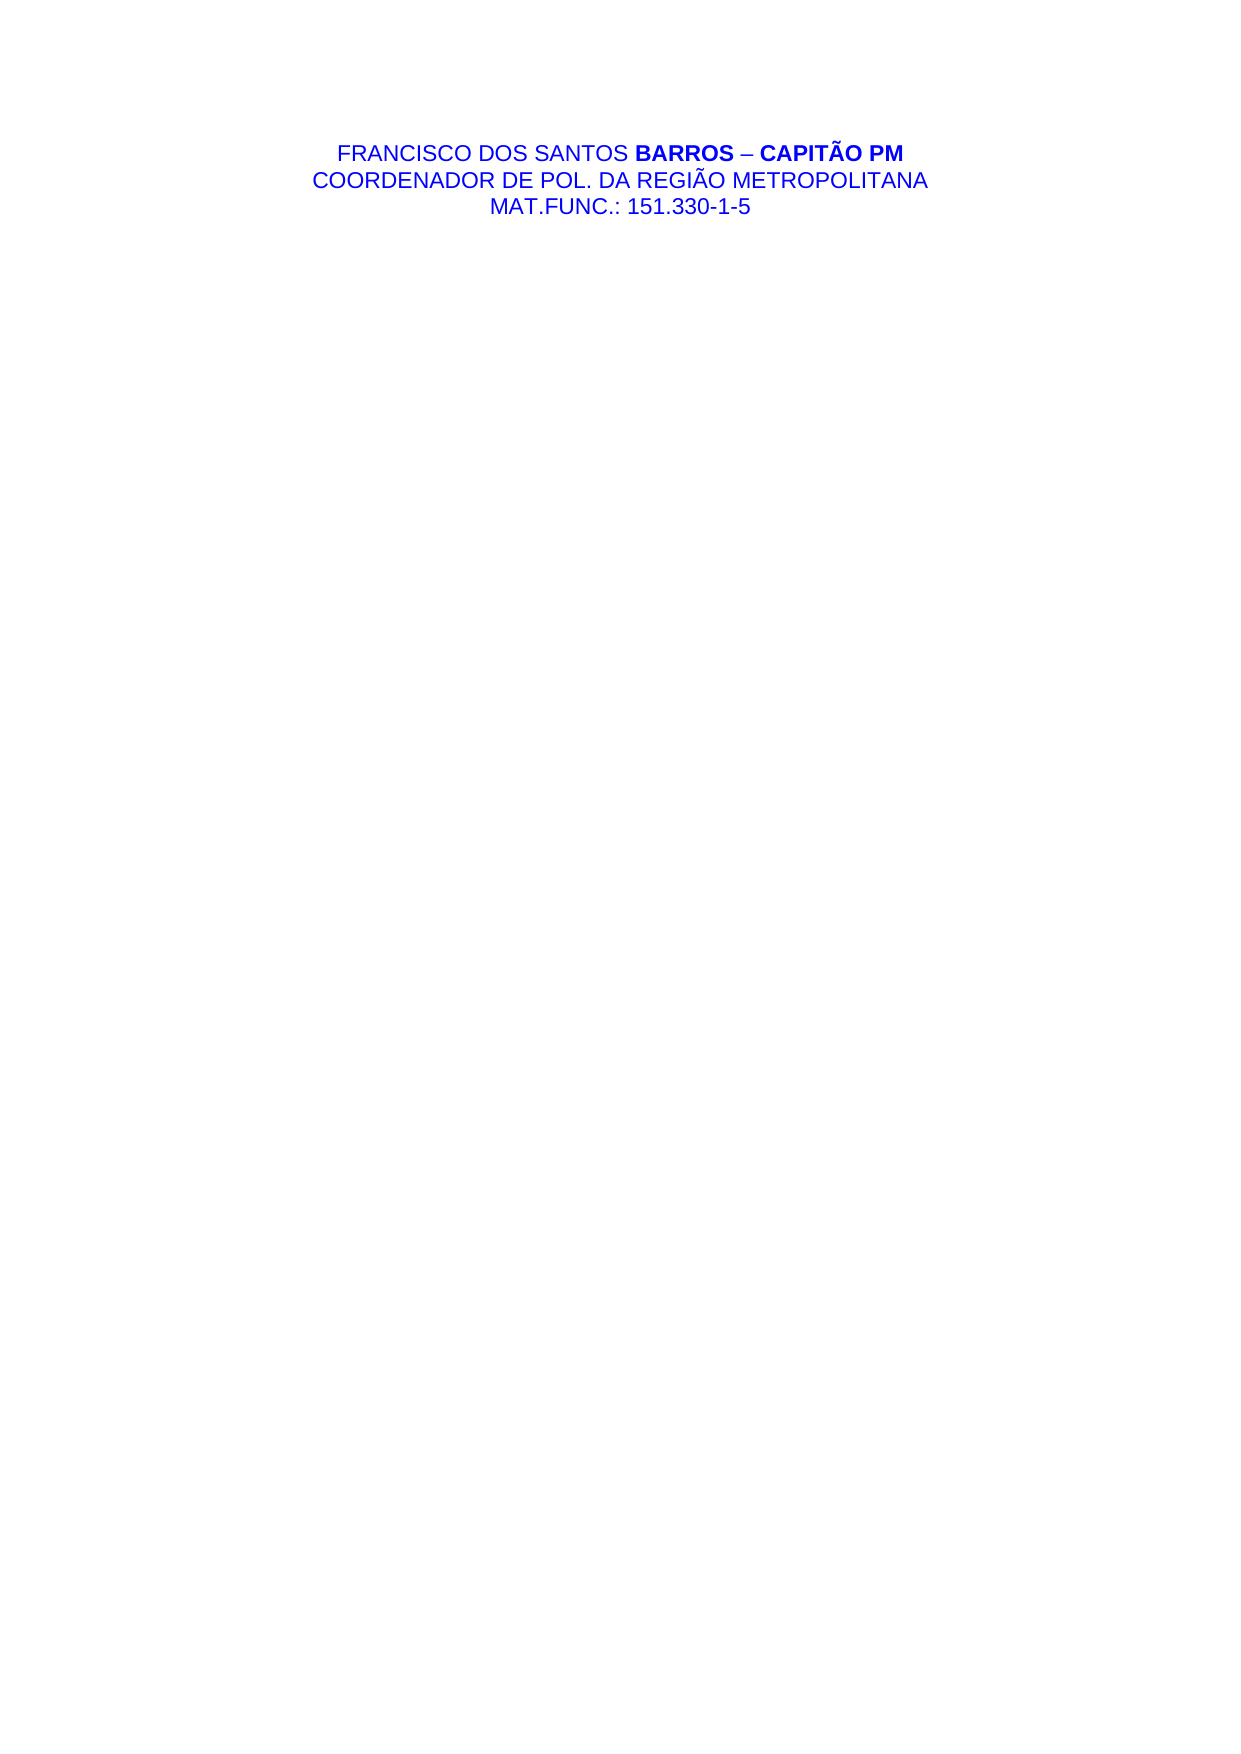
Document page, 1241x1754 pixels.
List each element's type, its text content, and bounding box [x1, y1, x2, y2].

text MAT.FUNC.: 151.330-1-5 [118, 193, 1122, 219]
text COORDENADOR DE POL. DA REGIÃO METROPOLITANA [118, 167, 1122, 193]
text FRANCISCO DOS SANTOS BARROS – CAPITÃO PM [118, 140, 1122, 167]
